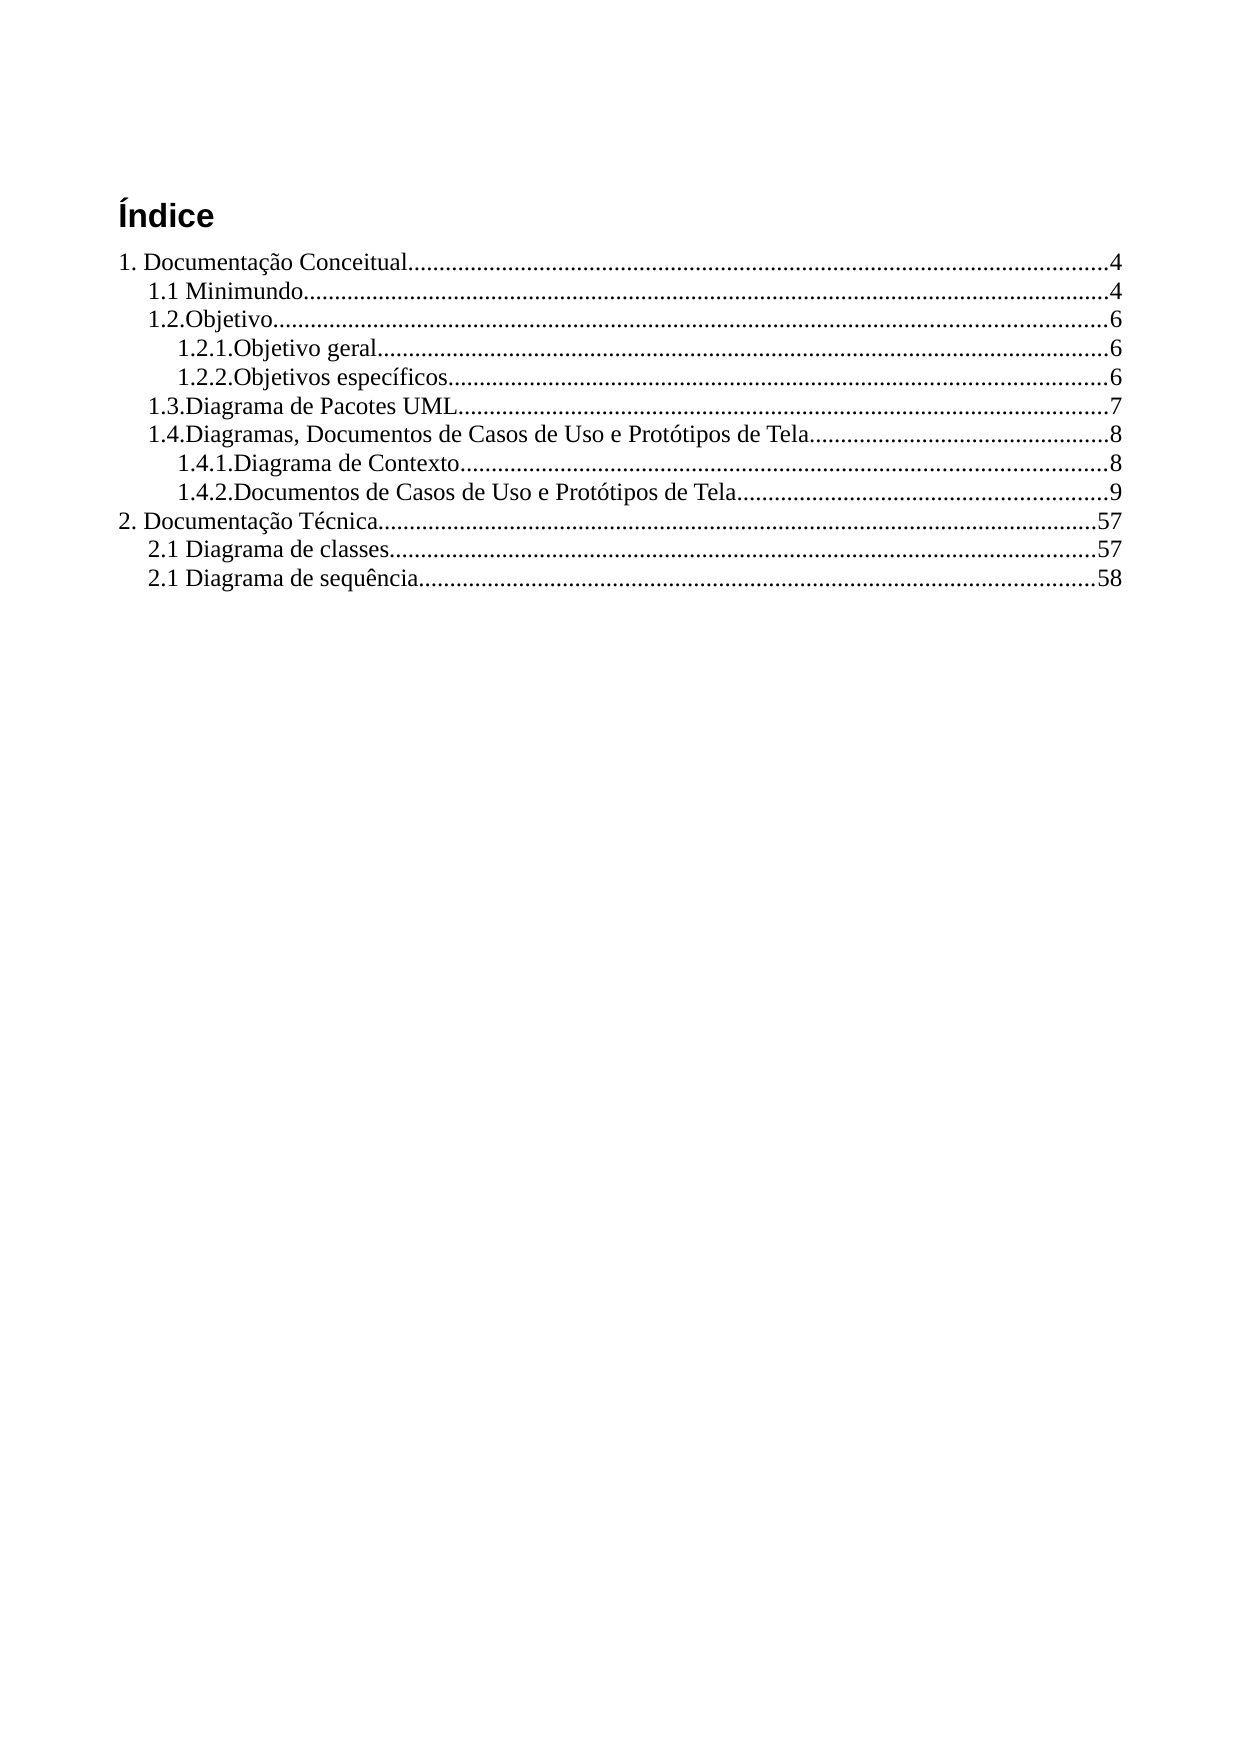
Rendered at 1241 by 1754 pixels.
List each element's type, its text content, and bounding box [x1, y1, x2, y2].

text 1.4.2.Documentos de Casos de Uso e Protótipos de Tela 9 [177, 477, 1122, 506]
text 1.2.1.Objetivo geral 6 [177, 333, 1122, 362]
subtitle Índice [118, 196, 1122, 234]
text 1.2.2.Objetivos específicos 6 [177, 362, 1122, 391]
text 1. Documentação Conceitual 4 [118, 247, 1122, 276]
text 2. Documentação Técnica 57 [118, 506, 1122, 534]
text 1.4.1.Diagrama de Contexto 8 [177, 448, 1122, 477]
